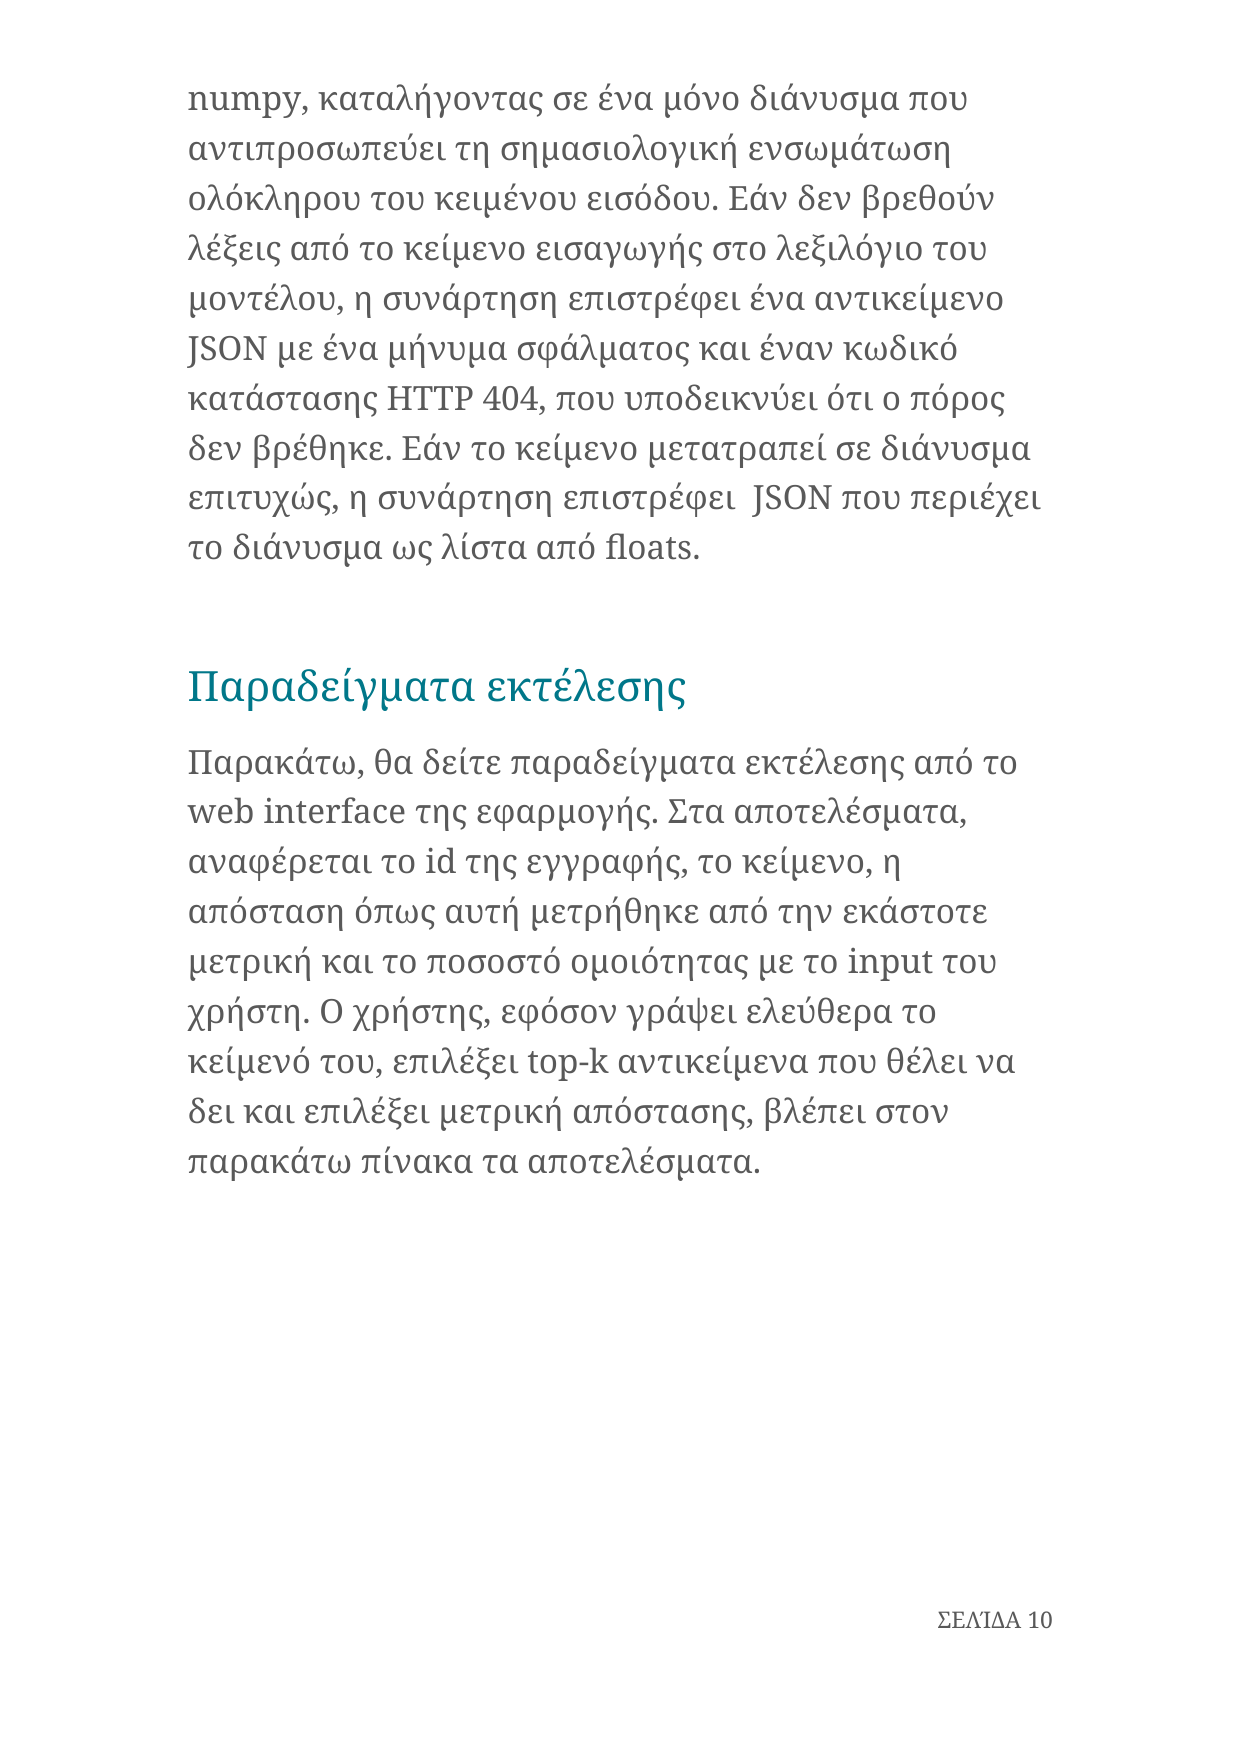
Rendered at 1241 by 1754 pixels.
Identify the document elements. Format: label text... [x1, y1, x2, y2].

text Παρακάτω, θα δείτε παραδείγματα εκτέλεσης από το web interface της εφαρμογής. Στα αποτελέσματα, αναφέρεται το id της εγγραφής, το κείμενο, η απόσταση όπως αυτή μετρήθηκε από την εκάστοτε μετρική και το ποσοστό ομοιότητας με το input του χρήστη. Ο χρήστης, εφόσον γράψει ελεύθερα το κείμενό του, επιλέξει top-k αντικείμενα που θέλει να δει και επιλέξει μετρική απόστασης, βλέπει στον παρακάτω πίνακα τα αποτελέσματα. [187, 738, 1053, 1183]
text numpy, καταλήγοντας σε ένα μόνο διάνυσμα που αντιπροσωπεύει τη σημασιολογική ενσωμάτωση ολόκληρου του κειμένου εισόδου. Εάν δεν βρεθούν λέξεις από το κείμενο εισαγωγής στο λεξιλόγιο του μοντέλου, η συνάρτηση επιστρέφει ένα αντικείμενο JSON με ένα μήνυμα σφάλματος και έναν κωδικό κατάστασης HTTP 404, που υποδεικνύει ότι ο πόρος δεν βρέθηκε. Εάν το κείμενο μετατραπεί σε διάνυσμα επιτυχώς, η συνάρτηση επιστρέφει JSON που περιέχει το διάνυσμα ως λίστα από floats. [187, 75, 1053, 569]
subtitle Παραδείγματα εκτέλεσης [187, 657, 1053, 714]
